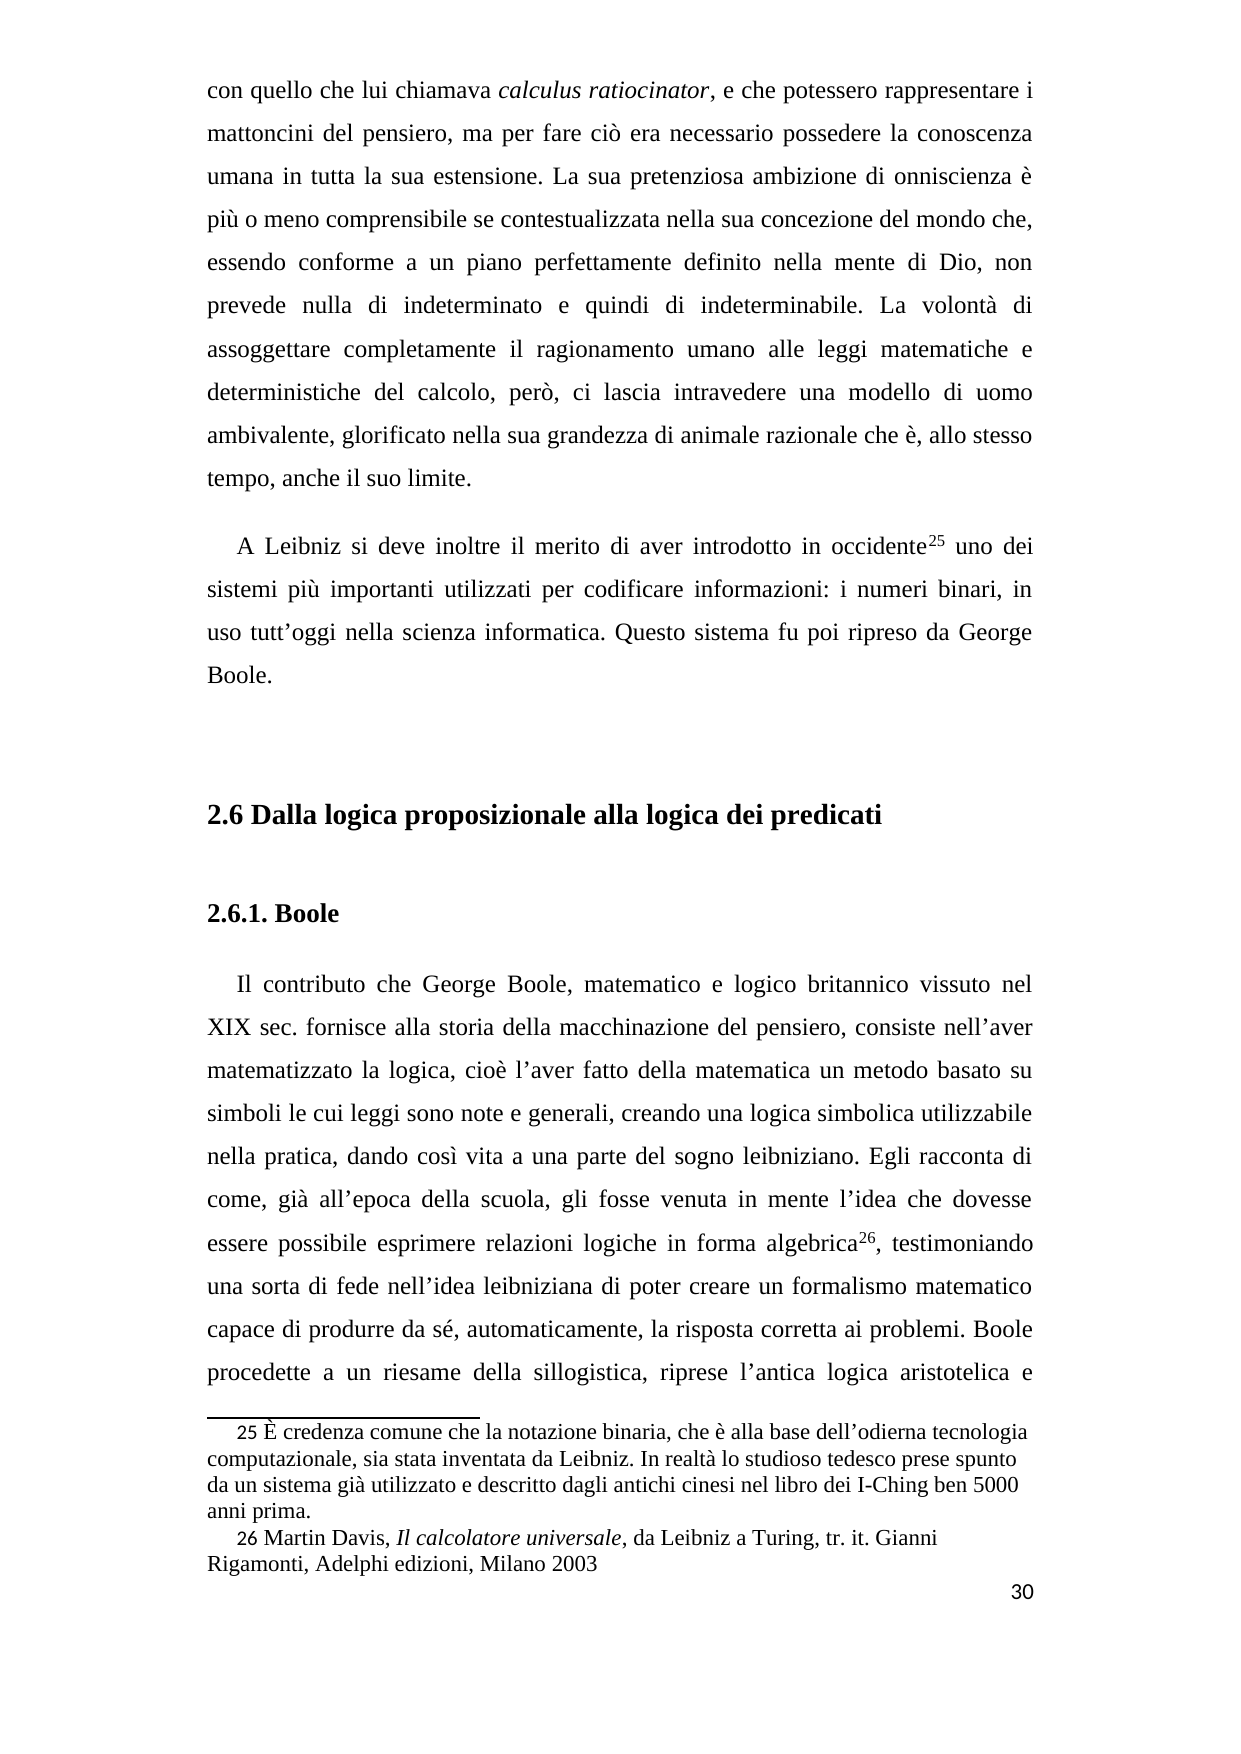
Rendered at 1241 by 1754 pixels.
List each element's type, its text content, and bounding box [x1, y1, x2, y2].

text A Leibniz si deve inoltre il merito di aver introdotto in occidente uno dei sistemi più importanti utilizzati per codificare informazioni: i numeri binari, in uso tutt’oggi nella scienza informatica. Questo sistema fu poi ripreso da George Boole. [207, 531, 1033, 689]
text È credenza comune che la notazione binaria, che è alla base dell’odierna tecnologia computazionale, sia stata inventata da Leibniz. In realtà lo studioso tedesco prese spunto da un sistema già utilizzato e descritto dagli antichi cinesi nel libro dei I-Ching ben 5000 anni prima. [207, 1418, 1033, 1524]
text Il contributo che George Boole, matematico e logico britannico vissuto nel XIX sec. fornisce alla storia della macchinazione del pensiero, consiste nell’aver matematizzato la logica, cioè l’aver fatto della matematica un metodo basato su simboli le cui leggi sono note e generali, creando una logica simbolica utilizzabile nella pratica, dando così vita a una parte del sogno leibniziano. Egli racconta di come, già all’epoca della scuola, gli fosse venuta in mente l’idea che dovesse essere possibile esprimere relazioni logiche in forma algebrica, testimoniando una sorta di fede nell’idea leibniziana di poter creare un formalismo matematico capace di produrre da sé, automaticamente, la risposta corretta ai problemi. Boole procedette a un riesame della sillogistica, riprese l’antica logica aristotelica e [207, 969, 1033, 1386]
subtitle 2.6.1. Boole [207, 897, 1033, 928]
subtitle 2.6 Dalla logica proposizionale alla logica dei predicati [207, 797, 1033, 830]
text con quello che lui chiamava calculus ratiocinator, e che potessero rappresentare i mattoncini del pensiero, ma per fare ciò era necessario possedere la conoscenza umana in tutta la sua estensione. La sua pretenziosa ambizione di onniscienza è più o meno comprensibile se contestualizzata nella sua concezione del mondo che, essendo conforme a un piano perfettamente definito nella mente di Dio, non prevede nulla di indeterminato e quindi di indeterminabile. La volontà di assoggettare completamente il ragionamento umano alle leggi matematiche e deterministiche del calcolo, però, ci lascia intravedere una modello di uomo ambivalente, glorificato nella sua grandezza di animale razionale che è, allo stesso tempo, anche il suo limite. [207, 75, 1033, 492]
text Martin Davis, Il calcolatore universale, da Leibniz a Turing, tr. it. Gianni Rigamonti, Adelphi edizioni, Milano 2003 [207, 1524, 1033, 1577]
